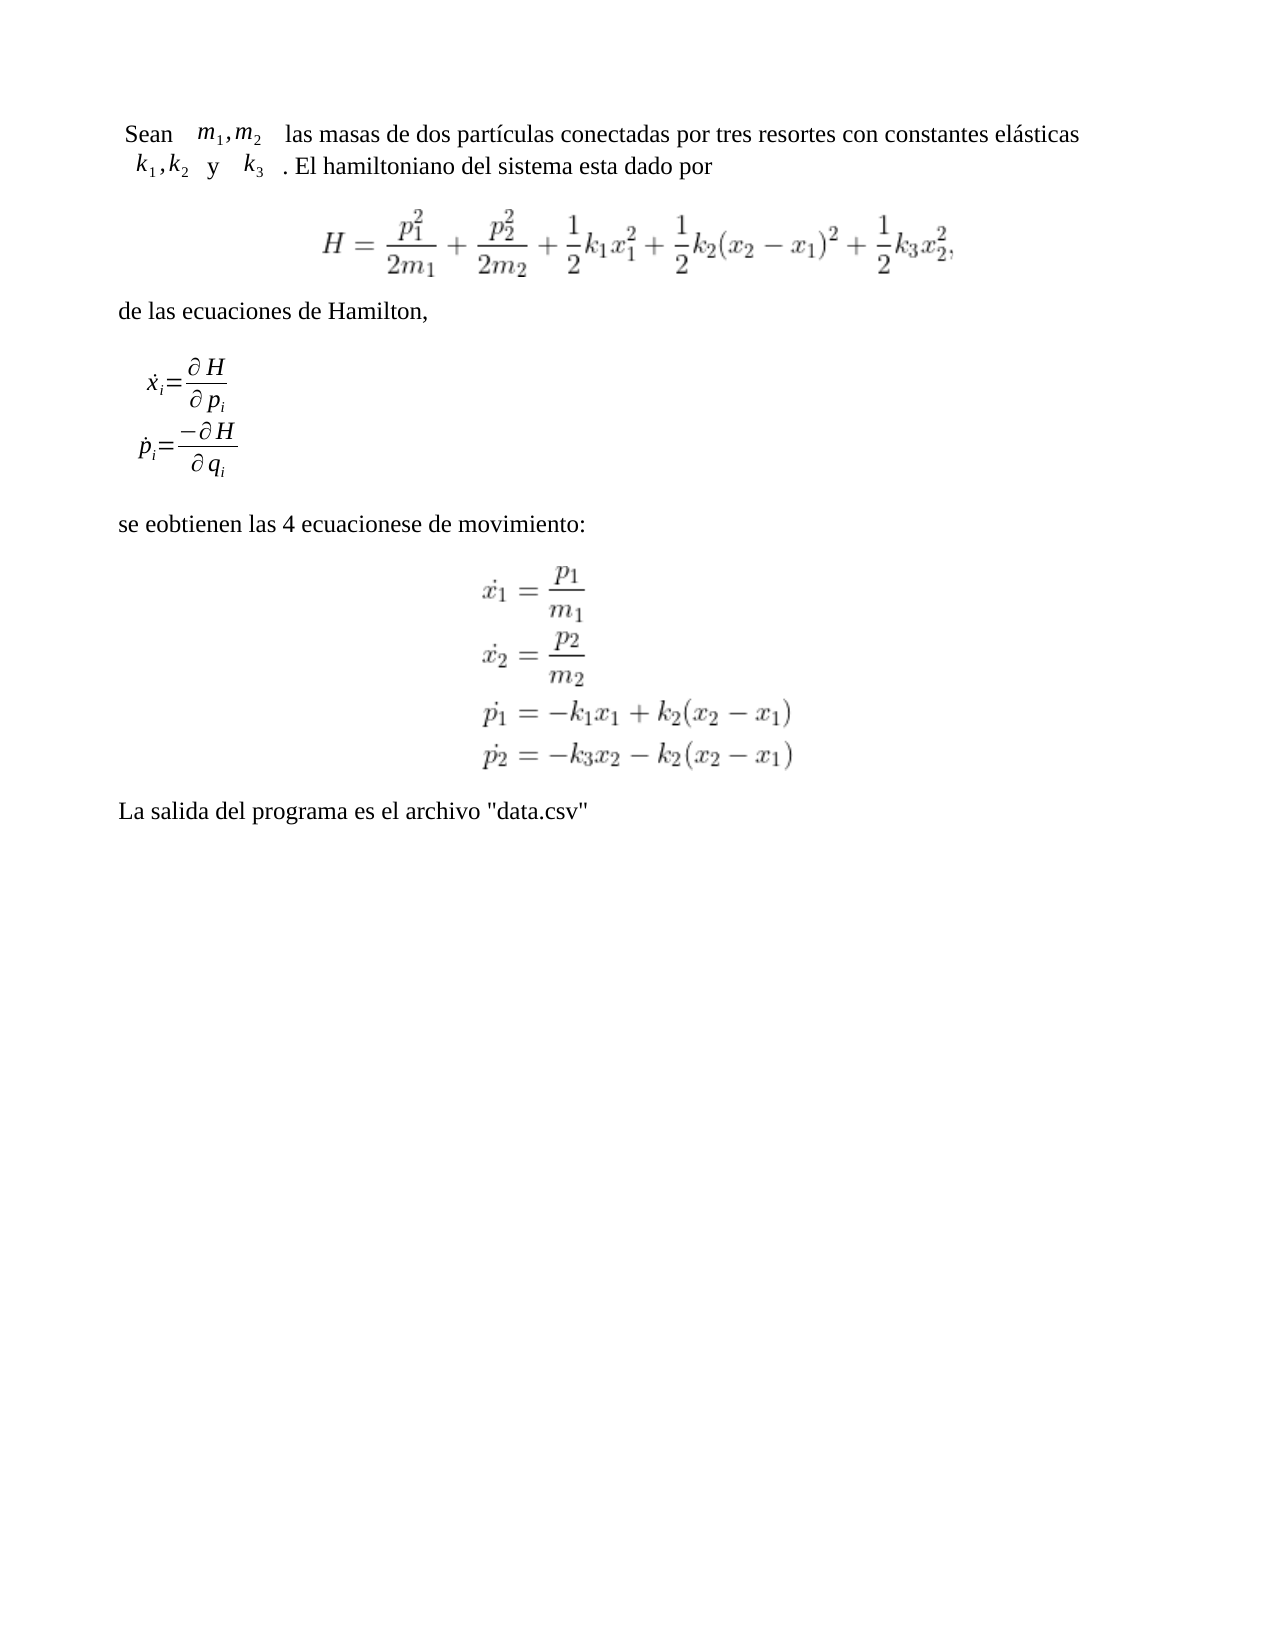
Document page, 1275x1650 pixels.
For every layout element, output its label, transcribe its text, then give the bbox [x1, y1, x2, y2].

text Sean las masas de dos partículas conectadas por tres resortes con constantes elásticas y . El hamiltoniano del sistema esta dado por [118, 118, 1157, 181]
picture [322, 209, 954, 277]
text de las ecuaciones de Hamilton, [118, 296, 1157, 324]
text se eobtienen las 4 ecuacionese de movimiento: [118, 509, 1157, 537]
text La salida del programa es el archivo "data.csv" [118, 796, 1157, 825]
picture [482, 566, 793, 771]
